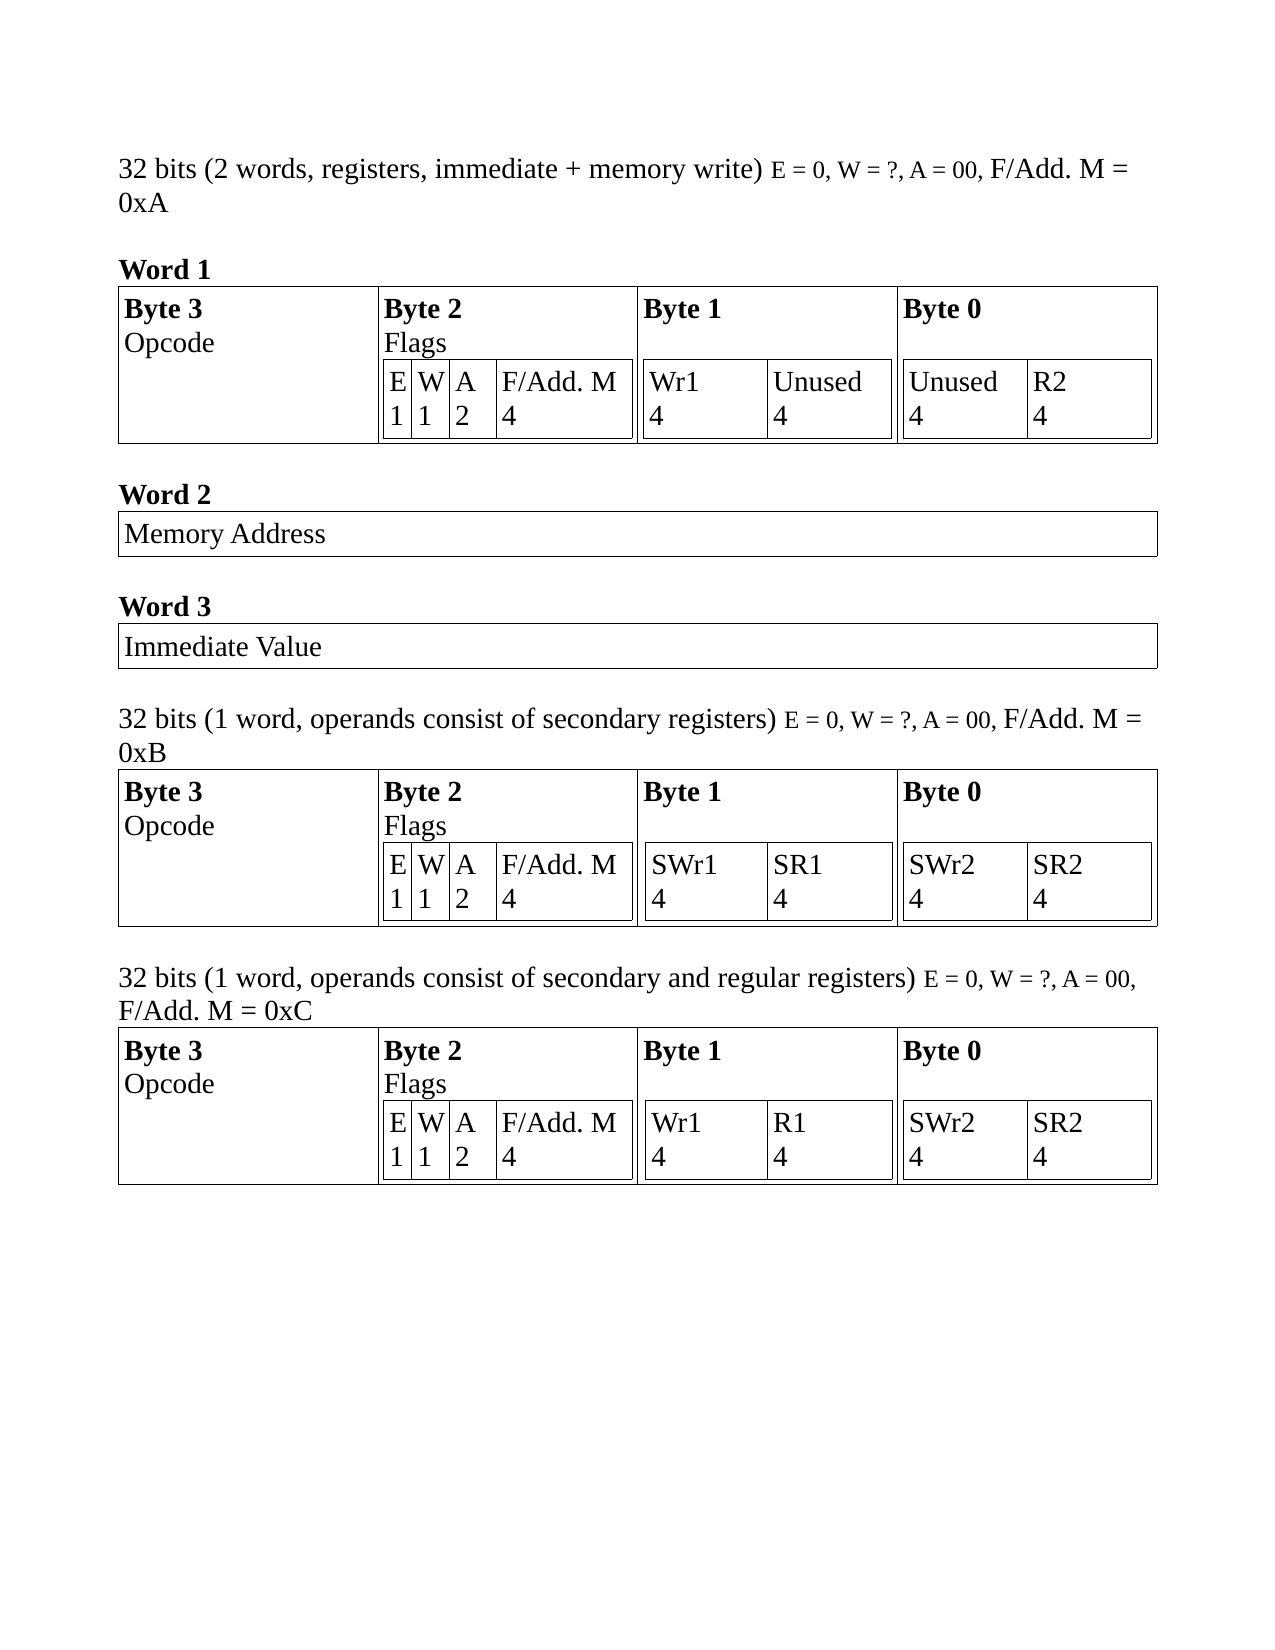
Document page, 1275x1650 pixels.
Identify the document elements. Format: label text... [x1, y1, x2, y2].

table_header R1 4 [768, 1101, 892, 1178]
table_header Byte 2 Flags [379, 770, 637, 926]
table_header Wr1 4 [644, 360, 767, 437]
table_header F/Add. M 4 [497, 360, 632, 437]
table_header Byte 1 [638, 770, 897, 926]
text 32 bits (1 word, operands consist of secondary and regular registers) E = 0, W = ?, A = 00, F/Add. M = 0xC [118, 960, 1157, 1027]
table_header Byte 3 Opcode [119, 1028, 378, 1184]
table_header SR2 4 [1028, 843, 1151, 920]
text 32 bits (2 words, registers, immediate + memory write) E = 0, W = ?, A = 00, F/Add. M = 0xA [118, 152, 1157, 219]
table_header Byte 0 [898, 1028, 1157, 1184]
table_header W 1 [412, 360, 449, 437]
table_header Immediate Value [119, 624, 1157, 668]
table_header Wr1 4 [646, 1101, 767, 1178]
table_header Unused 4 [904, 360, 1027, 437]
table_header Byte 0 [898, 287, 1157, 443]
table_header SWr2 4 [904, 843, 1027, 920]
table_header Byte 3 Opcode [119, 770, 378, 926]
table_header SR1 4 [768, 843, 892, 920]
table_header A 2 [450, 360, 496, 437]
table_header W 1 [412, 843, 449, 920]
table_header Memory Address [119, 512, 1157, 556]
table_header Byte 1 [638, 1028, 897, 1184]
table_header Byte 0 [898, 770, 1157, 926]
table_header SR2 4 [1028, 1101, 1151, 1178]
table_header R2 4 [1028, 360, 1151, 437]
table_header F/Add. M 4 [497, 1101, 632, 1178]
table_header W 1 [412, 1101, 449, 1178]
table_header E 1 [384, 843, 411, 920]
table_header E 1 [384, 1101, 411, 1178]
text Word 1 [118, 252, 1157, 286]
table_header Byte 2 Flags [379, 1028, 637, 1184]
text 32 bits (1 word, operands consist of secondary registers) E = 0, W = ?, A = 00, F/Add. M = 0xB [118, 702, 1157, 769]
table_header E 1 [384, 360, 411, 437]
table_header A 2 [450, 843, 496, 920]
table_header F/Add. M 4 [497, 843, 632, 920]
table_header SWr2 4 [904, 1101, 1027, 1178]
table_header Byte 2 Flags [379, 287, 637, 443]
table_header SWr1 4 [646, 843, 767, 920]
text Word 3 [118, 589, 1157, 623]
table_header Byte 3 Opcode [119, 287, 378, 443]
table_header Unused 4 [768, 360, 891, 437]
text Word 2 [118, 477, 1157, 511]
table_header Byte 1 [638, 287, 897, 443]
table_header A 2 [450, 1101, 496, 1178]
